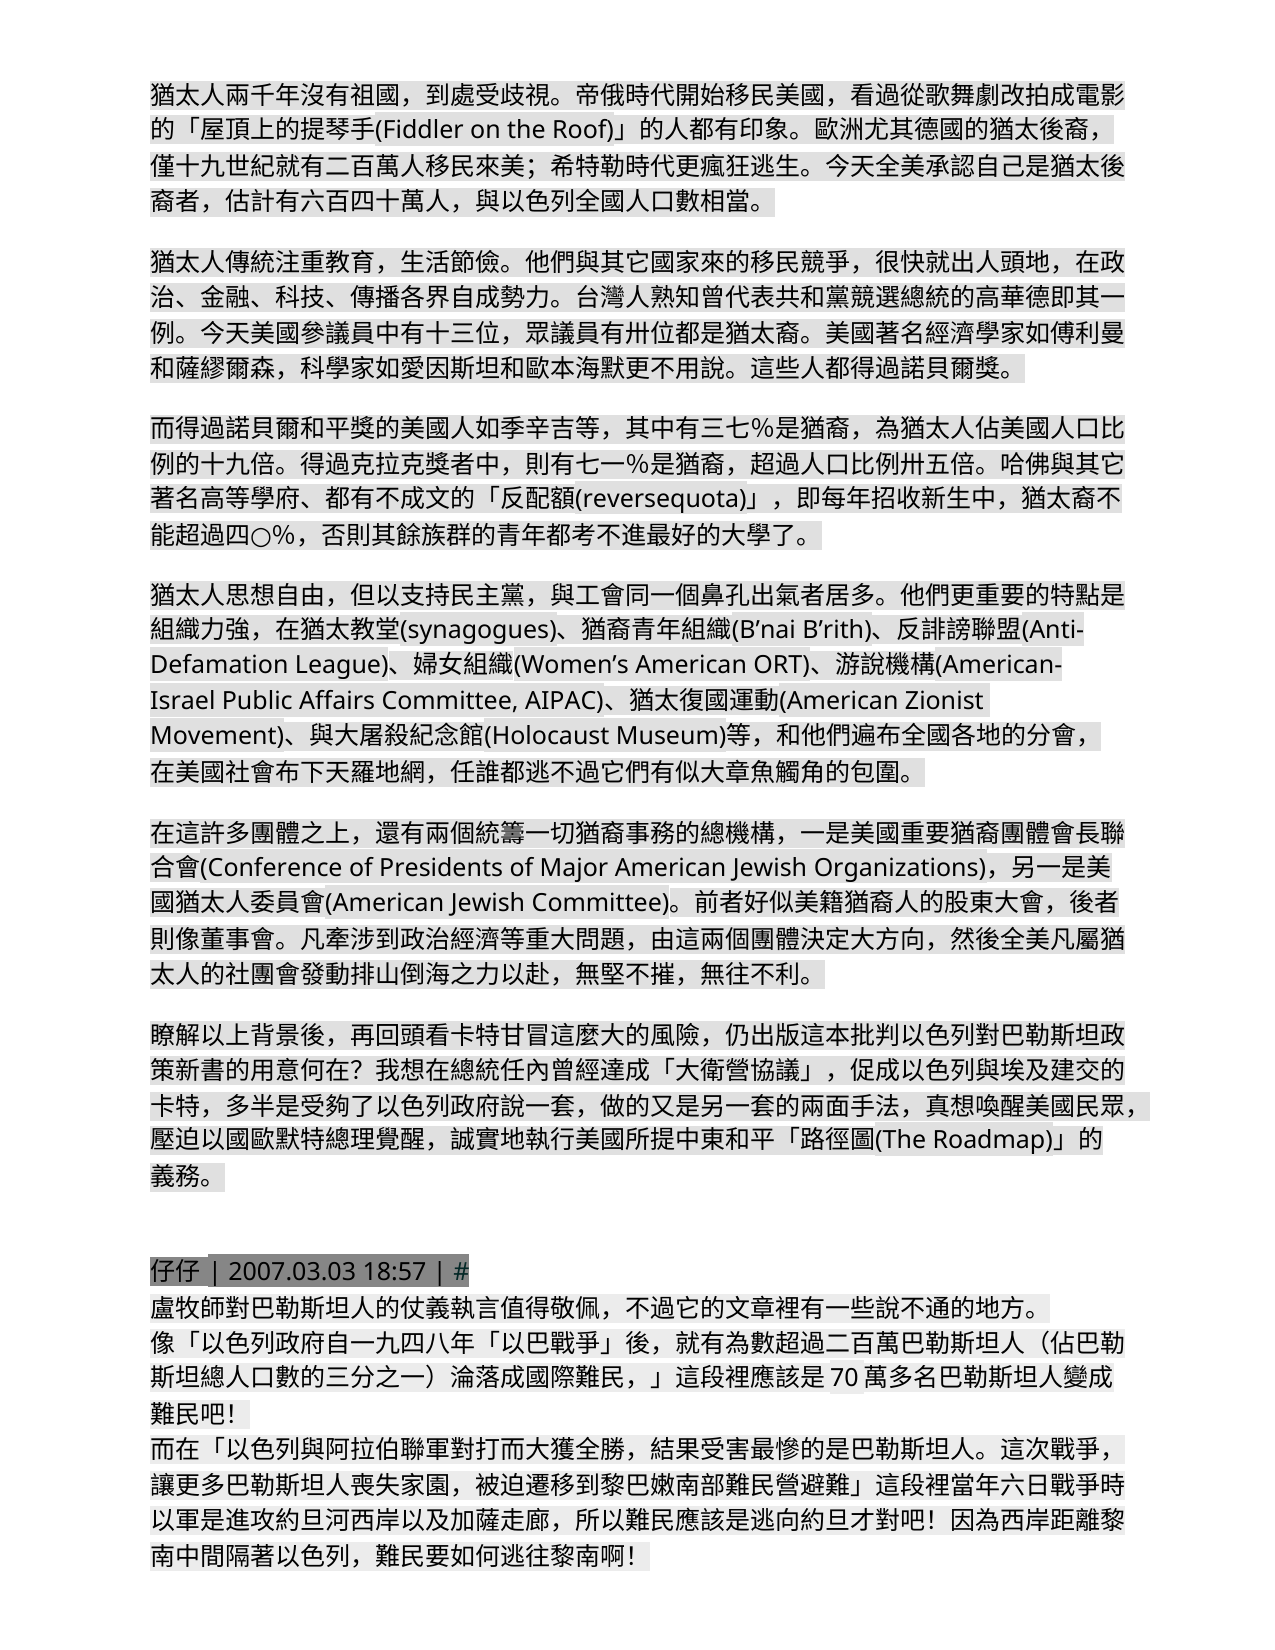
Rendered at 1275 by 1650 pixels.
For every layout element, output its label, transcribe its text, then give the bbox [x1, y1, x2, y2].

text 猶太人思想自由，但以支持民主黨，與工會同一個鼻孔出氣者居多。他們更重要的特點是組織力強，在猶太教堂(synagogues)、猶裔青年組織(B’nai B’rith)、反誹謗聯盟(Anti-Defamation League)、婦女組織(Women’s American ORT)、游說機構(American-Israel Public Affairs Committee, AIPAC)、猶太復國運動(American Zionist Movement)、與大屠殺紀念館(Holocaust Museum)等，和他們遍布全國各地的分會，在美國社會布下天羅地網，任誰都逃不過它們有似大章魚觸角的包圍。 [150, 575, 1125, 787]
text 猶太人兩千年沒有祖國，到處受歧視。帝俄時代開始移民美國，看過從歌舞劇改拍成電影的「屋頂上的提琴手(Fiddler on the Roof)」的人都有印象。歐洲尤其德國的猶太後裔，僅十九世紀就有二百萬人移民來美；希特勒時代更瘋狂逃生。今天全美承認自己是猶太後裔者，估計有六百四十萬人，與以色列全國人口數相當。 [150, 75, 1125, 217]
text 在這許多團體之上，還有兩個統籌一切猶裔事務的總機構，一是美國重要猶裔團體會長聯合會(Conference of Presidents of Major American Jewish Organizations)，另一是美國猶太人委員會(American Jewish Committee)。前者好似美籍猶裔人的股東大會，後者則像董事會。凡牽涉到政治經濟等重大問題，由這兩個團體決定大方向，然後全美凡屬猶太人的社團會發動排山倒海之力以赴，無堅不摧，無往不利。 [150, 812, 1125, 989]
text 瞭解以上背景後，再回頭看卡特甘冒這麼大的風險，仍出版這本批判以色列對巴勒斯坦政策新書的用意何在？我想在總統任內曾經達成「大衛營協議」，促成以色列與埃及建交的卡特，多半是受夠了以色列政府說一套，做的又是另一套的兩面手法，真想喚醒美國民眾，壓迫以國歐默特總理覺醒，誠實地執行美國所提中東和平「路徑圖(The Roadmap)」的義務。 [150, 1014, 1125, 1227]
text 仔仔 | 2007.03.03 18:57 | # [150, 1252, 1125, 1287]
text 而得過諾貝爾和平獎的美國人如季辛吉等，其中有三七％是猶裔，為猶太人佔美國人口比例的十九倍。得過克拉克獎者中，則有七一％是猶裔，超過人口比例卅五倍。哈佛與其它著名高等學府、都有不成文的「反配額(reversequota)」，即每年招收新生中，猶太裔不能超過四○％，否則其餘族群的青年都考不進最好的大學了。 [150, 408, 1125, 550]
text 盧牧師對巴勒斯坦人的仗義執言值得敬佩，不過它的文章裡有一些說不通的地方。 像「以色列政府自一九四八年「以巴戰爭」後，就有為數超過二百萬巴勒斯坦人（佔巴勒斯坦總人口數的三分之一）淪落成國際難民，」這段裡應該是70萬多名巴勒斯坦人變成難民吧！ 而在「以色列與阿拉伯聯軍對打而大獲全勝，結果受害最慘的是巴勒斯坦人。這次戰爭，讓更多巴勒斯坦人喪失家園，被迫遷移到黎巴嫩南部難民營避難」這段裡當年六日戰爭時以軍是進攻約旦河西岸以及加薩走廊，所以難民應該是逃向約旦才對吧！因為西岸距離黎南中間隔著以色列，難民要如何逃往黎南啊！ [150, 1287, 1125, 1571]
text 猶太人傳統注重教育，生活節儉。他們與其它國家來的移民競爭，很快就出人頭地，在政治、金融、科技、傳播各界自成勢力。台灣人熟知曾代表共和黨競選總統的高華德即其一例。今天美國參議員中有十三位，眾議員有卅位都是猶太裔。美國著名經濟學家如傅利曼和薩繆爾森，科學家如愛因斯坦和歐本海默更不用說。這些人都得過諾貝爾獎。 [150, 242, 1125, 383]
